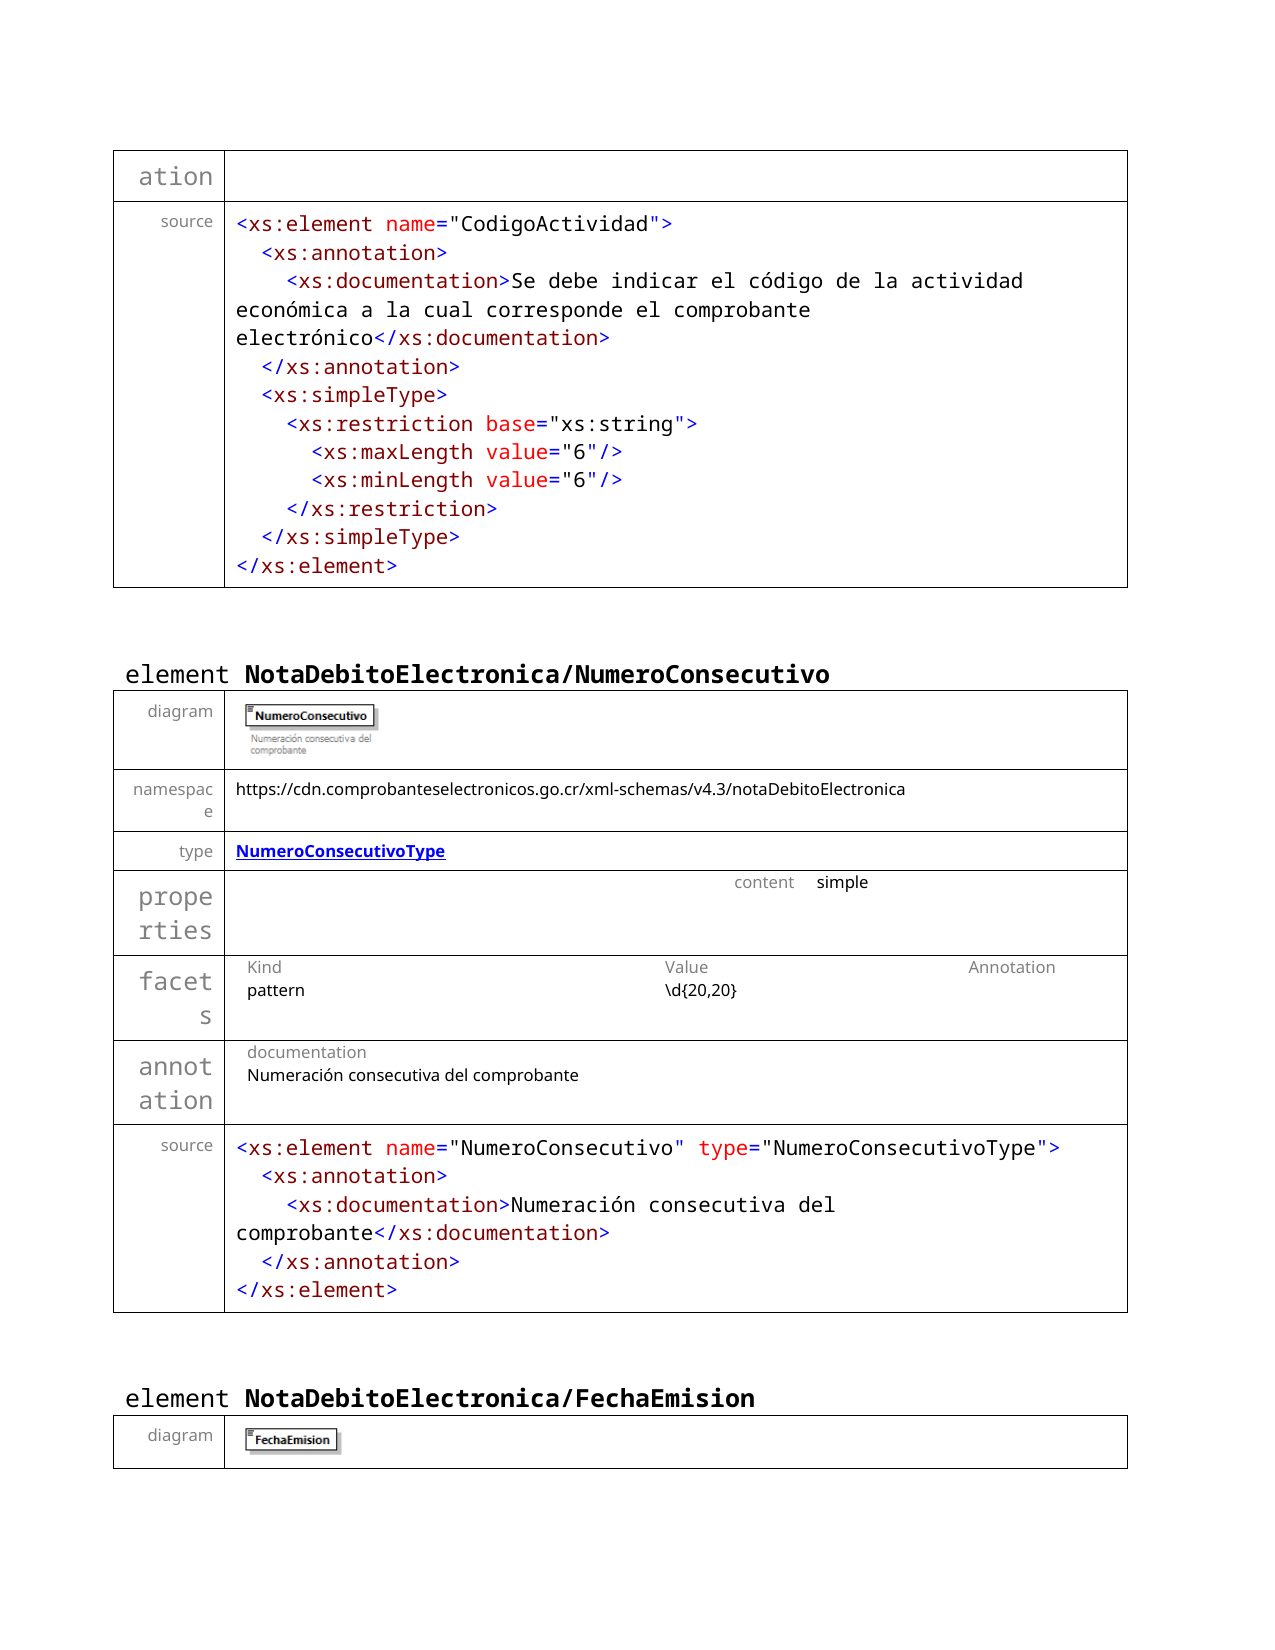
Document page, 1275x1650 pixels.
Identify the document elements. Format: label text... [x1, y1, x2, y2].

table_header content [236, 871, 805, 894]
table_cell facets [114, 956, 224, 1039]
table_header Value [654, 956, 957, 978]
text element NotaDebitoElectronica/NumeroConsecutivo [125, 656, 1150, 690]
table_header documentation [236, 1041, 1127, 1063]
table_cell https://cdn.comprobanteselectronicos.go.cr/xml-schemas/v4.3/notaDebitoElectronica [225, 770, 1127, 831]
text element NotaDebitoElectronica/FechaEmision [125, 1381, 1150, 1415]
table_cell [225, 871, 1127, 955]
table_cell [957, 979, 1127, 1001]
table_header diagram [114, 1416, 224, 1468]
picture [235, 699, 389, 761]
table_cell annotation [114, 1041, 224, 1124]
table_header [225, 1416, 1127, 1468]
table_cell \d{20,20} [654, 979, 957, 1001]
table_cell properties [114, 871, 224, 955]
table_cell NumeroConsecutivoType [225, 832, 1127, 870]
table_cell ation [114, 151, 224, 201]
table_cell namespace [114, 770, 224, 831]
table_header simple [805, 871, 1127, 894]
table_cell source [114, 202, 224, 587]
table_header Kind [236, 956, 654, 978]
table_cell <xs:element name="NumeroConsecutivo" type="NumeroConsecutivoType"> <xs:annotation> <xs:documentation>Numeración consecutiva del comprobante</xs:documentation> </xs:annotation> </xs:element> [225, 1125, 1127, 1312]
table_cell [225, 956, 1127, 1039]
table_header Annotation [957, 956, 1127, 978]
table_cell [225, 1041, 1127, 1124]
table_cell source [114, 1125, 224, 1312]
table_cell pattern [236, 979, 654, 1001]
table_cell Numeración consecutiva del comprobante [236, 1063, 1127, 1086]
table_cell <xs:element name="CodigoActividad"> <xs:annotation> <xs:documentation>Se debe indicar el código de la actividad económica a la cual corresponde el comprobante electrónico</xs:documentation> </xs:annotation> <xs:simpleType> <xs:restriction base="xs:string"> <xs:maxLength value="6"/> <xs:minLength value="6"/> </xs:restriction> </xs:simpleType> </xs:element> [225, 202, 1127, 587]
table_header [225, 691, 1127, 768]
table_cell [225, 151, 1127, 201]
picture [235, 1423, 352, 1460]
table_cell type [114, 832, 224, 870]
table_header diagram [114, 691, 224, 768]
